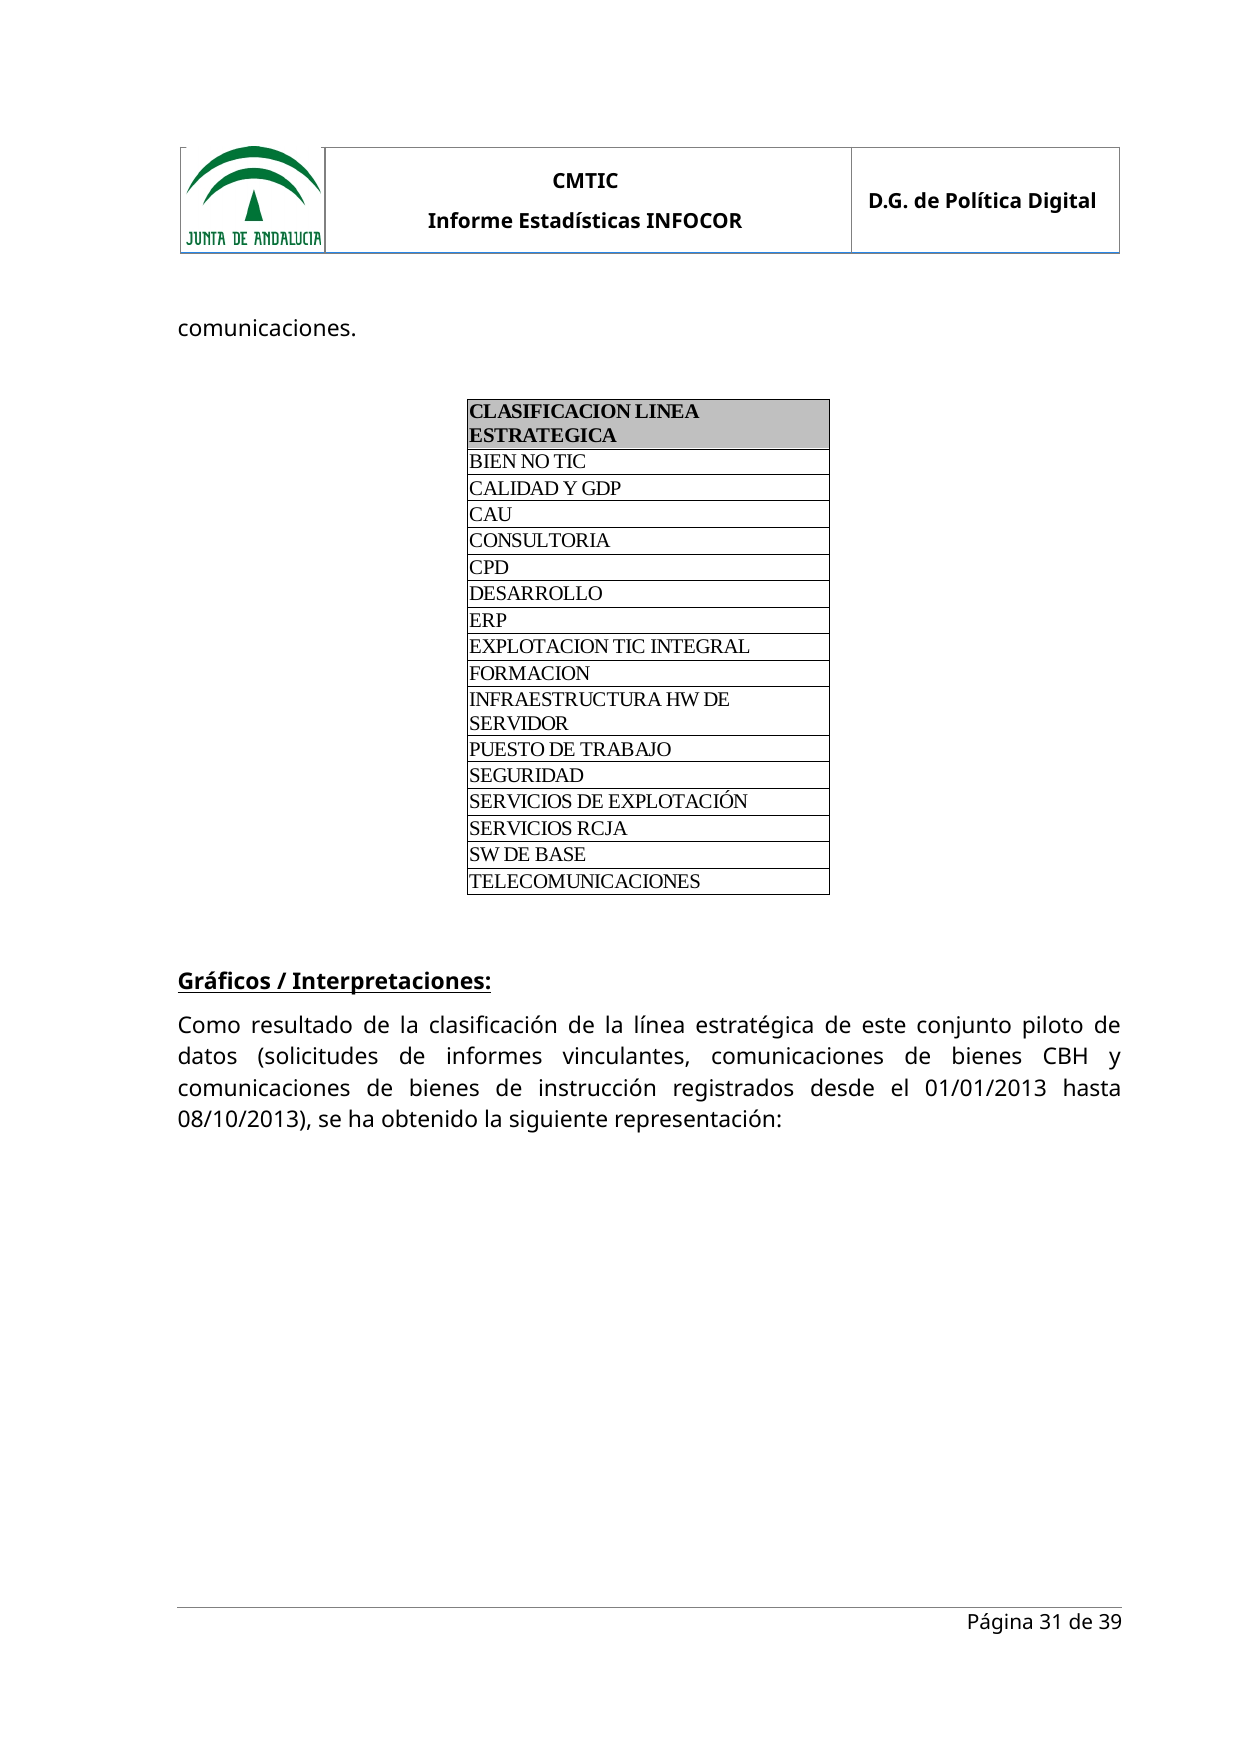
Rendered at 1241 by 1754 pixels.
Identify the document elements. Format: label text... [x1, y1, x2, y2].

text Como resultado de la clasificación de la línea estratégica de este conjunto piloto de datos (solicitudes de informes vinculantes, comunicaciones de bienes CBH y comunicaciones de bienes de instrucción registrados desde el 01/01/2013 hasta 08/10/2013), se ha obtenido la siguiente representación: [177, 1009, 1122, 1134]
text comunicaciones. [177, 311, 1122, 343]
picture [186, 146, 321, 245]
text Gráficos / Interpretaciones: [177, 965, 1122, 997]
